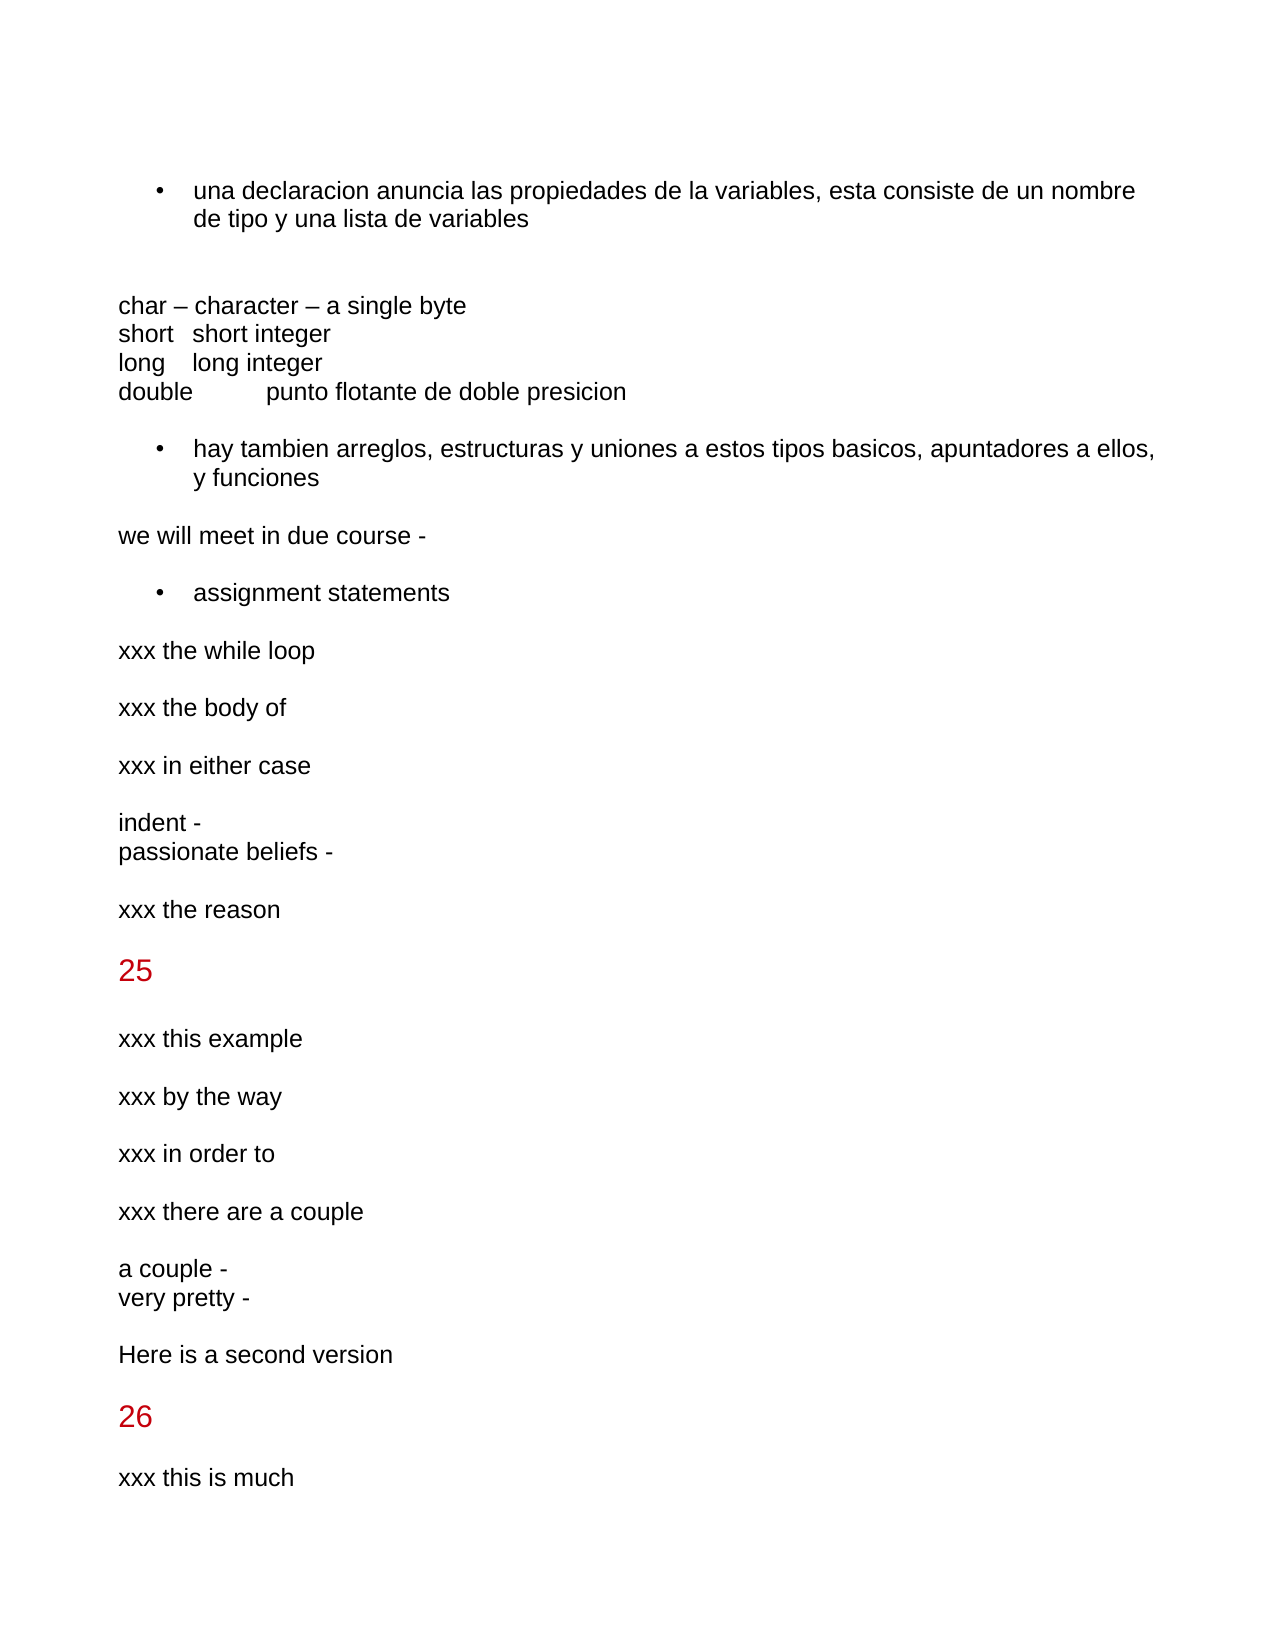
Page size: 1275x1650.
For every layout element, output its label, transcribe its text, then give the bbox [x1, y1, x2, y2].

text passionate beliefs - [118, 837, 1157, 866]
text xxx in order to [118, 1139, 1157, 1168]
text xxx the reason [118, 895, 1157, 923]
list assignment statements [156, 578, 1157, 607]
text xxx by the way [118, 1082, 1157, 1110]
text Here is a second version [118, 1340, 1157, 1369]
text we will meet in due course - [118, 521, 1157, 549]
text xxx the body of [118, 693, 1157, 722]
text xxx this is much [118, 1462, 1157, 1491]
text 25 [118, 952, 1157, 988]
text indent - [118, 808, 1157, 837]
list hay tambien arreglos, estructuras y uniones a estos tipos basicos, apuntadores a ellos, y funciones [156, 434, 1157, 492]
text xxx this example [118, 1024, 1157, 1053]
text xxx in either case [118, 751, 1157, 780]
text xxx the while loop [118, 636, 1157, 665]
text char – character – a single byte [118, 291, 1157, 319]
list una declaracion anuncia las propiedades de la variables, esta consiste de un nombre de tipo y una lista de variables [156, 176, 1157, 233]
text double punto flotante de doble presicion [118, 377, 1157, 406]
text 26 [118, 1398, 1157, 1434]
text very pretty - [118, 1283, 1157, 1312]
text a couple - [118, 1254, 1157, 1283]
text short short integer [118, 319, 1157, 348]
text long long integer [118, 348, 1157, 377]
text xxx there are a couple [118, 1197, 1157, 1225]
